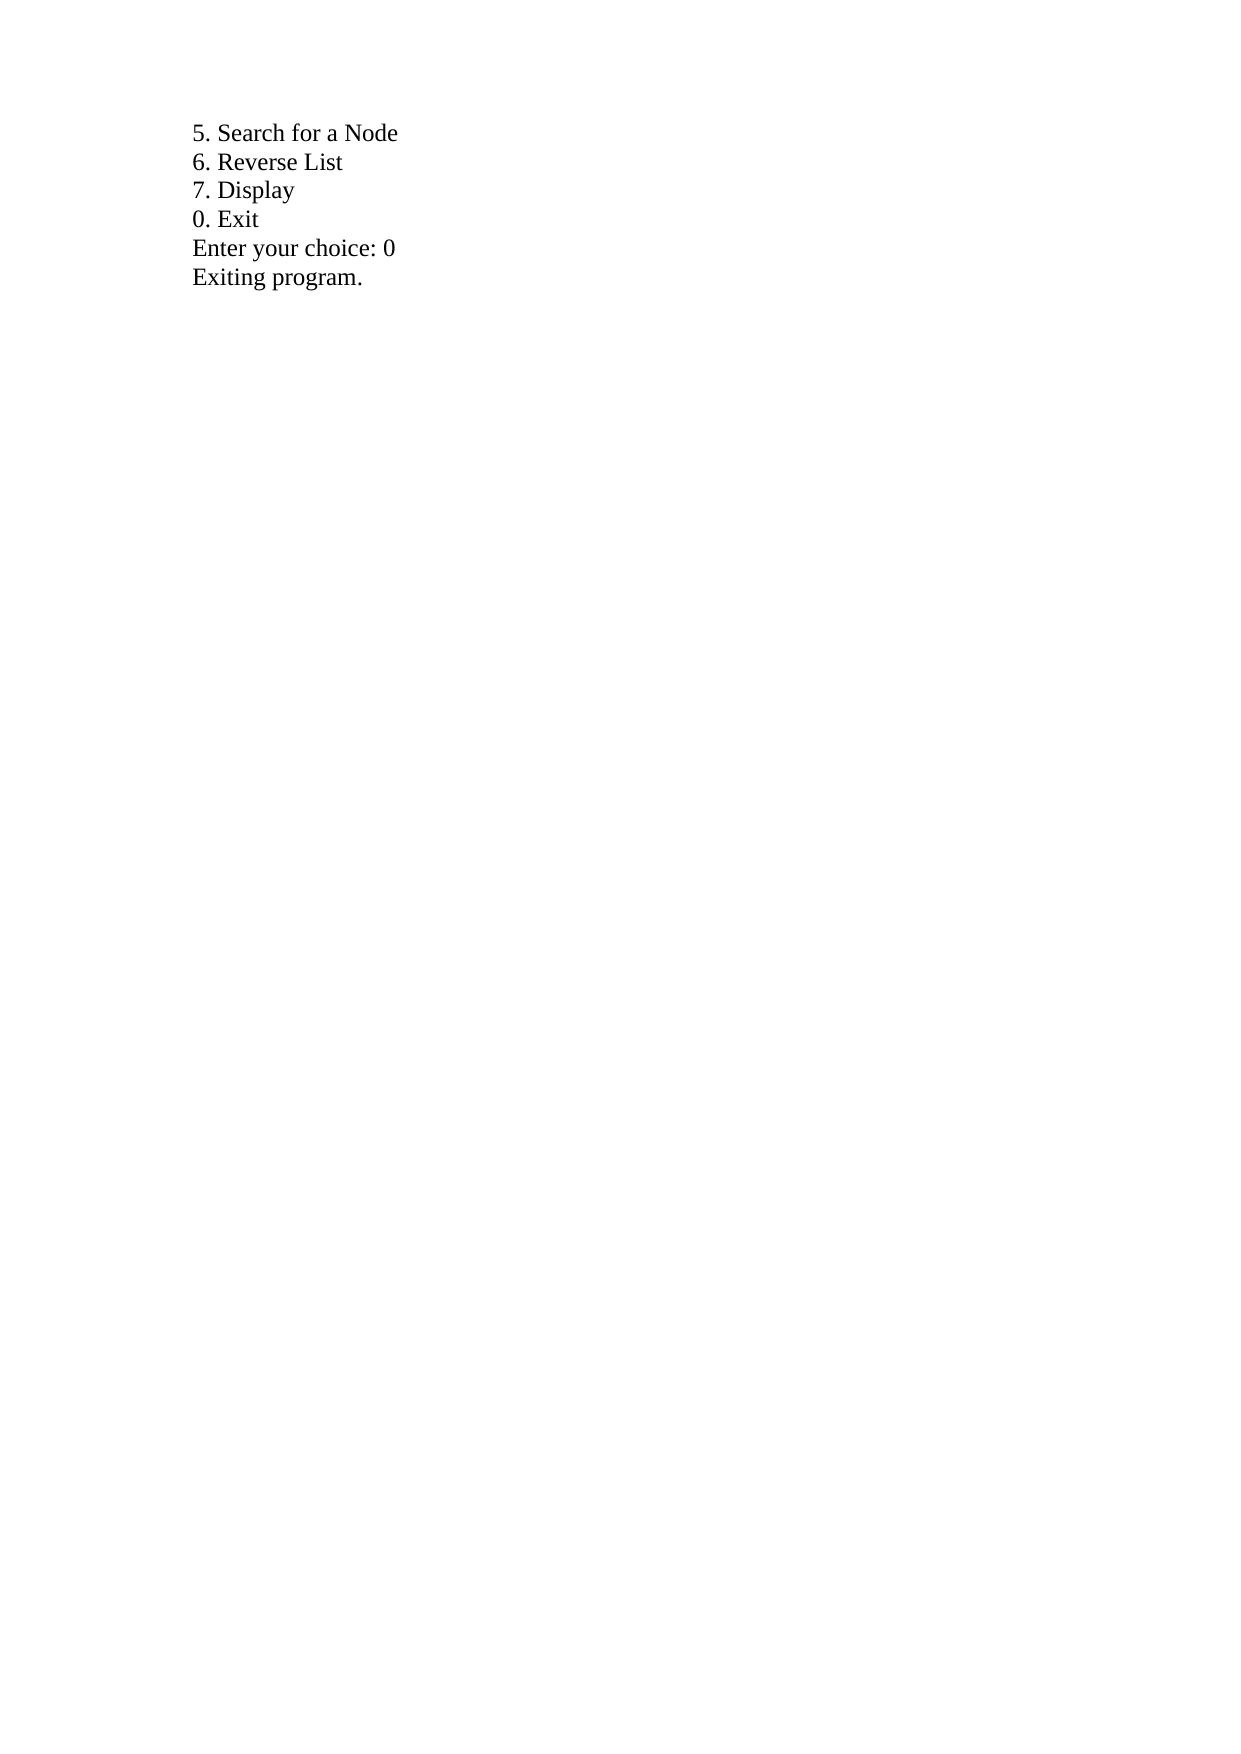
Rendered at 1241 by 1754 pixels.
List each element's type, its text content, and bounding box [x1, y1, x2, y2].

text 6. Reverse List [118, 147, 1122, 176]
text 7. Display [118, 176, 1122, 204]
text Enter your choice: 0 [118, 233, 1122, 262]
text 5. Search for a Node [118, 118, 1122, 147]
text 0. Exit [118, 204, 1122, 233]
text Exiting program. [118, 262, 1122, 291]
